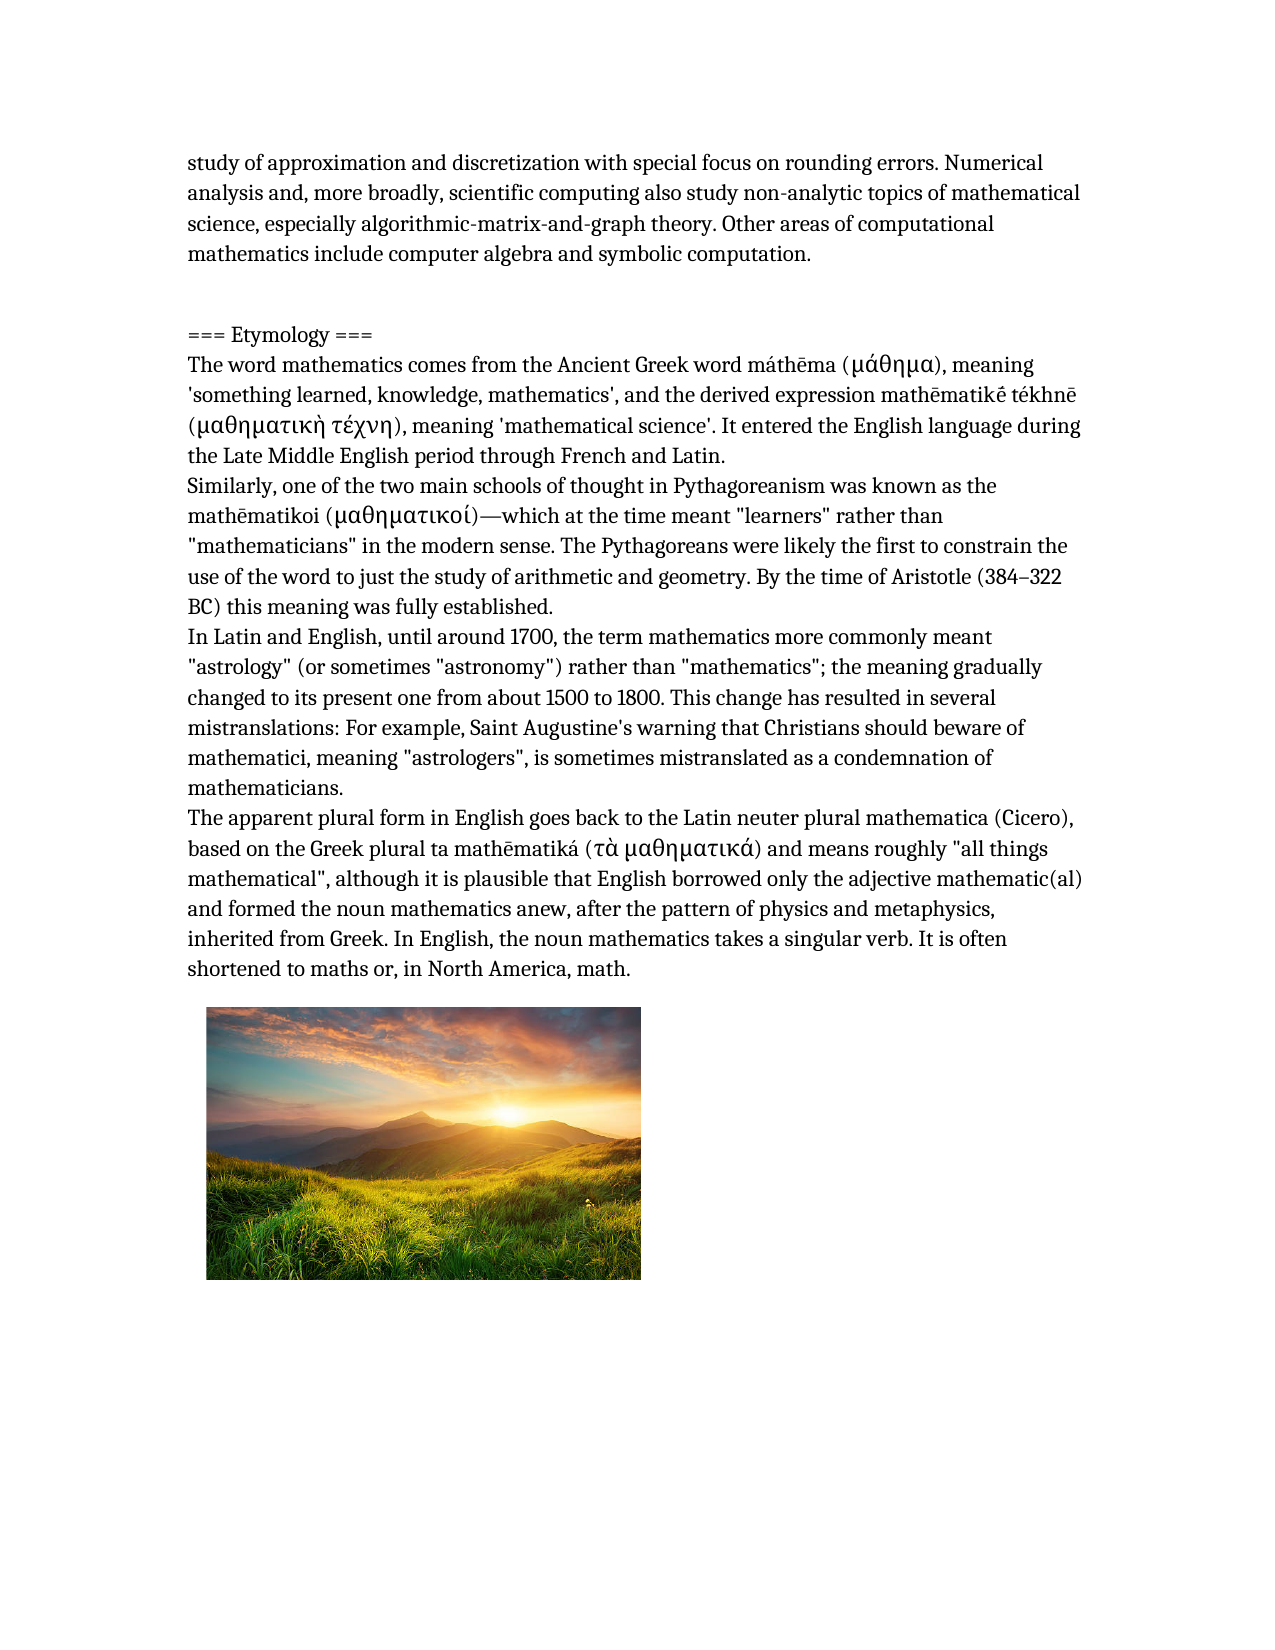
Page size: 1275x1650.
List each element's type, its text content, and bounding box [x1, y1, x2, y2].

text === Etymology === The word mathematics comes from the Ancient Greek word máthēma (μάθημα), meaning 'something learned, knowledge, mathematics', and the derived expression mathēmatikḗ tékhnē (μαθηματικὴ τέχνη), meaning 'mathematical science'. It entered the English language during the Late Middle English period through French and Latin. Similarly, one of the two main schools of thought in Pythagoreanism was known as the mathēmatikoi (μαθηματικοί)—which at the time meant "learners" rather than "mathematicians" in the modern sense. The Pythagoreans were likely the first to constrain the use of the word to just the study of arithmetic and geometry. By the time of Aristotle (384–322 BC) this meaning was fully established. In Latin and English, until around 1700, the term mathematics more commonly meant "astrology" (or sometimes "astronomy") rather than "mathematics"; the meaning gradually changed to its present one from about 1500 to 1800. This change has resulted in several mistranslations: For example, Saint Augustine's warning that Christians should beware of mathematici, meaning "astrologers", is sometimes mistranslated as a condemnation of mathematicians. The apparent plural form in English goes back to the Latin neuter plural mathematica (Cicero), based on the Greek plural ta mathēmatiká (τὰ μαθηματικά) and means roughly "all things mathematical", although it is plausible that English borrowed only the adjective mathematic(al) and formed the noun mathematics anew, after the pattern of physics and metaphysics, inherited from Greek. In English, the noun mathematics takes a singular verb. It is often shortened to maths or, in North America, math. [187, 292, 1087, 983]
picture [206, 1007, 641, 1280]
text study of approximation and discretization with special focus on rounding errors. Numerical analysis and, more broadly, scientific computing also study non-analytic topics of mathematical science, especially algorithmic-matrix-and-graph theory. Other areas of computational mathematics include computer algebra and symbolic computation. [187, 150, 1087, 267]
